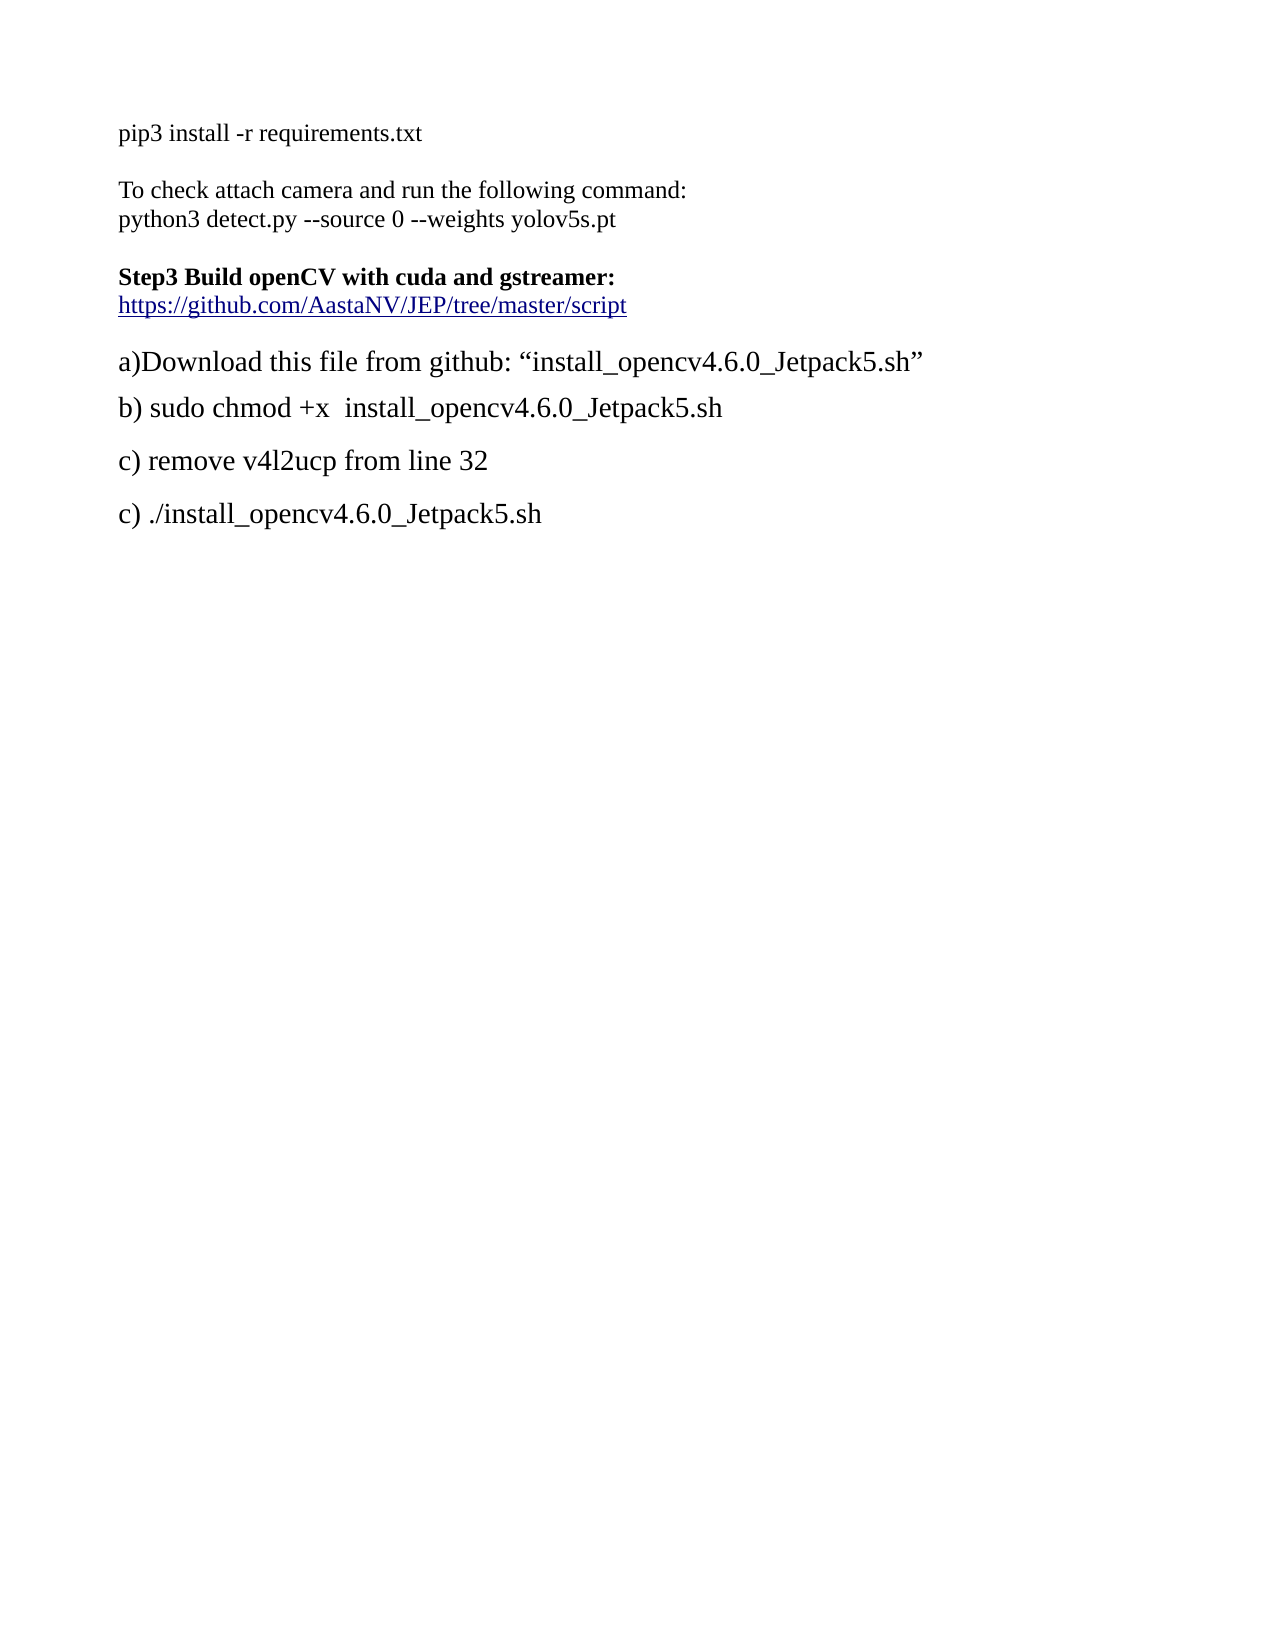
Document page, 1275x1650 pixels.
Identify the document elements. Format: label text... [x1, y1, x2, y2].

text c) ./install_opencv4.6.0_Jetpack5.sh [118, 497, 1157, 530]
text To check attach camera and run the following command: [118, 176, 1157, 204]
text c) remove v4l2ucp from line 32 [118, 443, 1157, 477]
text https://github.com/AastaNV/JEP/tree/master/script [118, 291, 1157, 319]
subtitle a)Download this file from github: “install_opencv4.6.0_Jetpack5.sh” [118, 344, 1157, 378]
text Step3 Build openCV with cuda and gstreamer: [118, 262, 1157, 291]
text pip3 install -r requirements.txt [118, 118, 1157, 147]
text b) sudo chmod +x install_opencv4.6.0_Jetpack5.sh [118, 390, 1157, 424]
text python3 detect.py --source 0 --weights yolov5s.pt [118, 204, 1157, 262]
